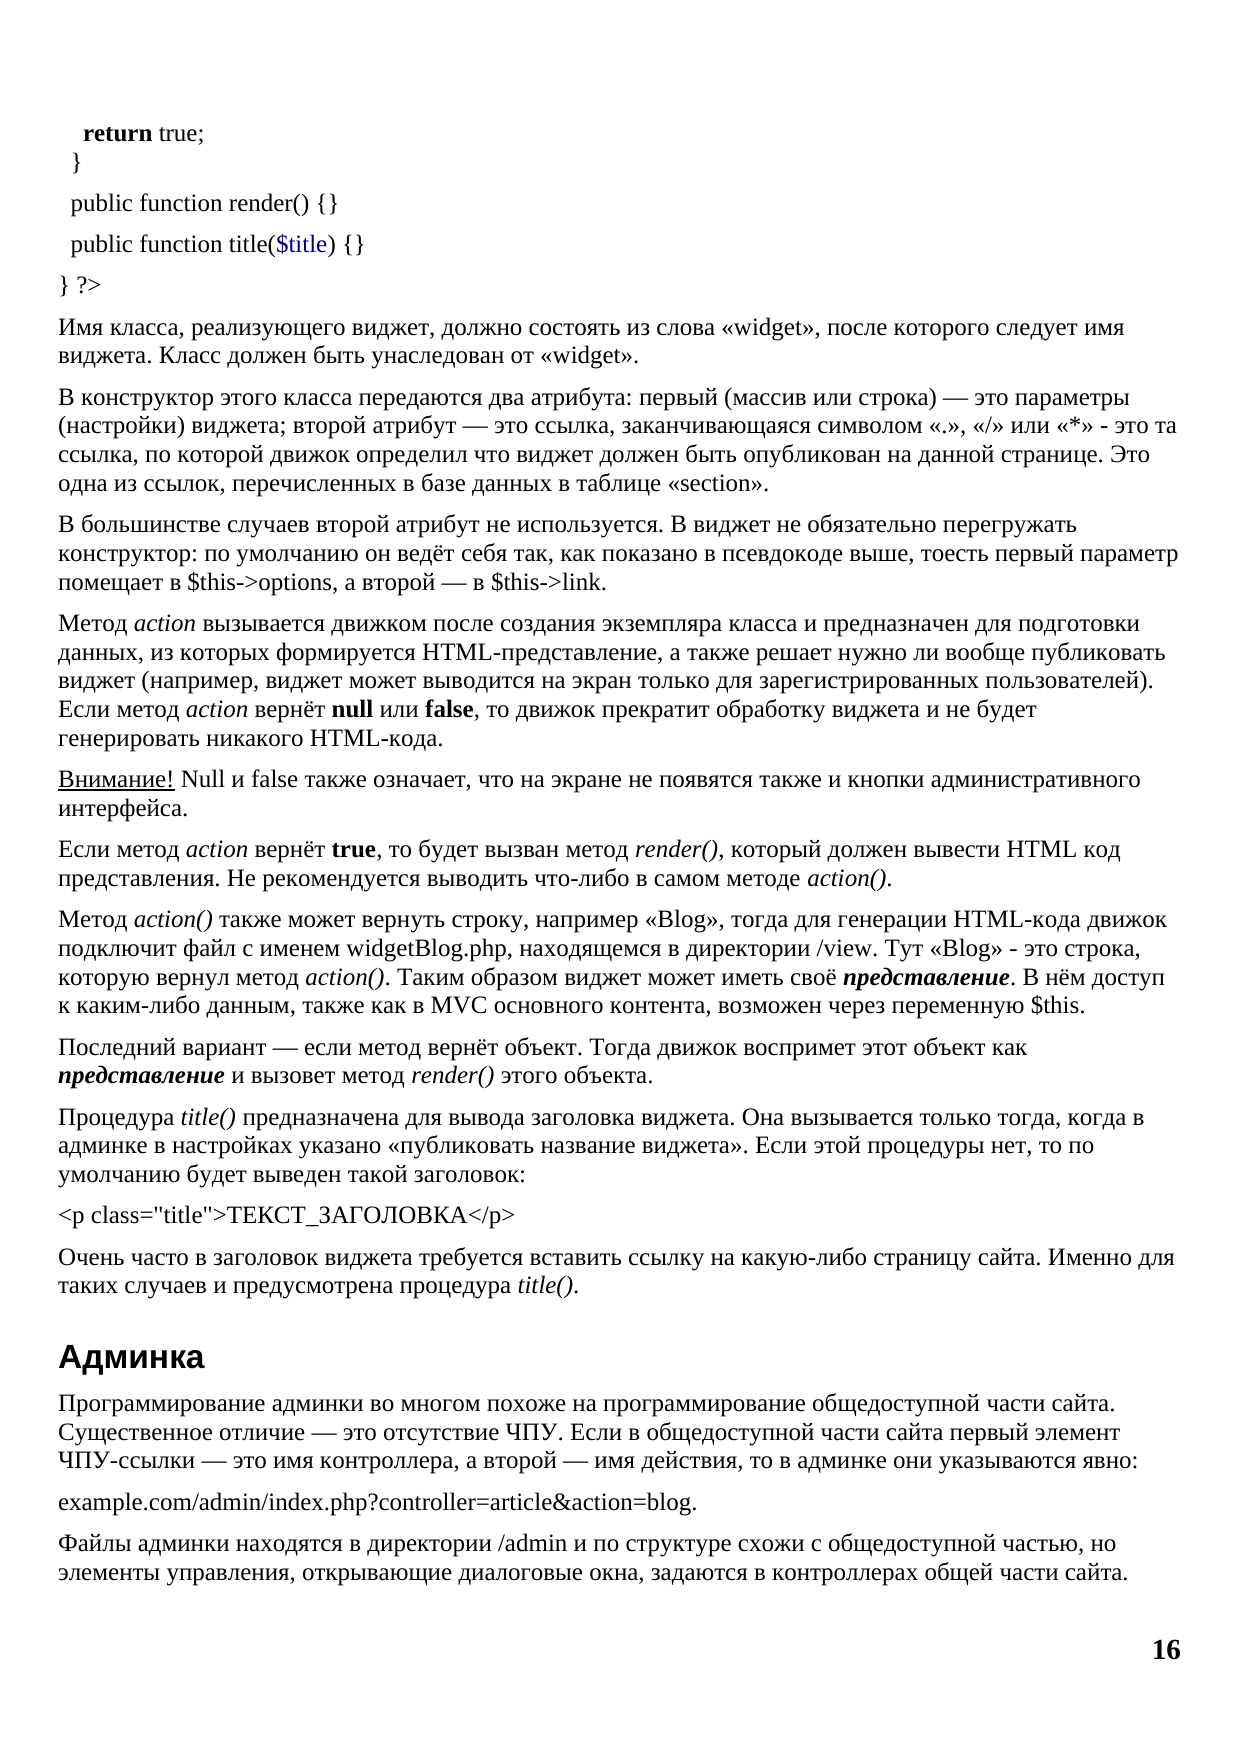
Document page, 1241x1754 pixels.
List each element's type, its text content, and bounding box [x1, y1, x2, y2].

text Последний вариант — если метод вернёт объект. Тогда движок воспримет этот объект как представление и вызовет метод render() этого объекта. [58, 1032, 1181, 1089]
text example.com/admin/index.php?controller=article&action=blog. [58, 1487, 1181, 1516]
text public function render() {} [58, 188, 1181, 217]
text return true; } [58, 118, 1181, 176]
text В большинстве случаев второй атрибут не используется. В виджет не обязательно перегружать конструктор: по умолчанию он ведёт себя так, как показано в псевдокоде выше, тоесть первый параметр помещает в $this->options, а второй — в $this->link. [58, 509, 1181, 596]
text } ?> [58, 271, 1181, 299]
text В конструктор этого класса передаются два атрибута: первый (массив или строка) — это параметры (настройки) виджета; второй атрибут — это ссылка, заканчивающаяся символом «.», «/» или «*» - это та ссылка, по которой движок определил что виджет должен быть опубликован на данной странице. Это одна из ссылок, перечисленных в базе данных в таблице «section». [58, 382, 1181, 497]
text Очень часто в заголовок виджета требуется вставить ссылку на какую-либо страницу сайта. Именно для таких случаев и предусмотрена процедура title(). [58, 1242, 1181, 1299]
text Внимание! Null и false также означает, что на экране не появятся также и кнопки административного интерфейса. [58, 764, 1181, 822]
text Метод action() также может вернуть строку, например «Blog», тогда для генерации HTML-кода движок подключит файл с именем widgetBlog.php, находящемся в директории /view. Тут «Blog» - это строка, которую вернул метод action(). Таким образом виджет может иметь своё представление. В нём доступ к каким-либо данным, также как в MVC основного контента, возможен через переменную $this. [58, 904, 1181, 1019]
text Процедура title() предназначена для вывода заголовка виджета. Она вызывается только тогда, когда в админке в настройках указано «публиковать название виджета». Если этой процедуры нет, то по умолчанию будет выведен такой заголовок: [58, 1102, 1181, 1188]
text Если метод action вернёт true, то будет вызван метод render(), который должен вывести HTML код представления. Не рекомендуется выводить что-либо в самом методе action(). [58, 834, 1181, 892]
text Программирование админки во многом похоже на программирование общедоступной части сайта. Существенное отличие — это отсутствие ЧПУ. Если в общедоступной части сайта первый элемент ЧПУ-ссылки — это имя контроллера, а второй — имя действия, то в админке они указываются явно: [58, 1388, 1181, 1474]
text Имя класса, реализующего виджет, должно состоять из слова «widget», после которого следует имя виджета. Класс должен быть унаследован от «widget». [58, 312, 1181, 369]
text public function title($title) {} [58, 229, 1181, 258]
text <p class="title">ТЕКСТ_ЗАГОЛОВКА</p> [58, 1201, 1181, 1229]
text Файлы админки находятся в директории /admin и по структуре схожи с общедоступной частью, но элементы управления, открывающие диалоговые окна, задаются в контроллерах общей части сайта. [58, 1528, 1181, 1586]
subtitle Админка [58, 1337, 1181, 1376]
text Метод action вызывается движком после создания экземпляра класса и предназначен для подготовки данных, из которых формируется HTML-представление, а также решает нужно ли вообще публиковать виджет (например, виджет может выводится на экран только для зарегистрированных пользователей). Если метод action вернёт null или false, то движок прекратит обработку виджета и не будет генерировать никакого HTML-кода. [58, 608, 1181, 752]
